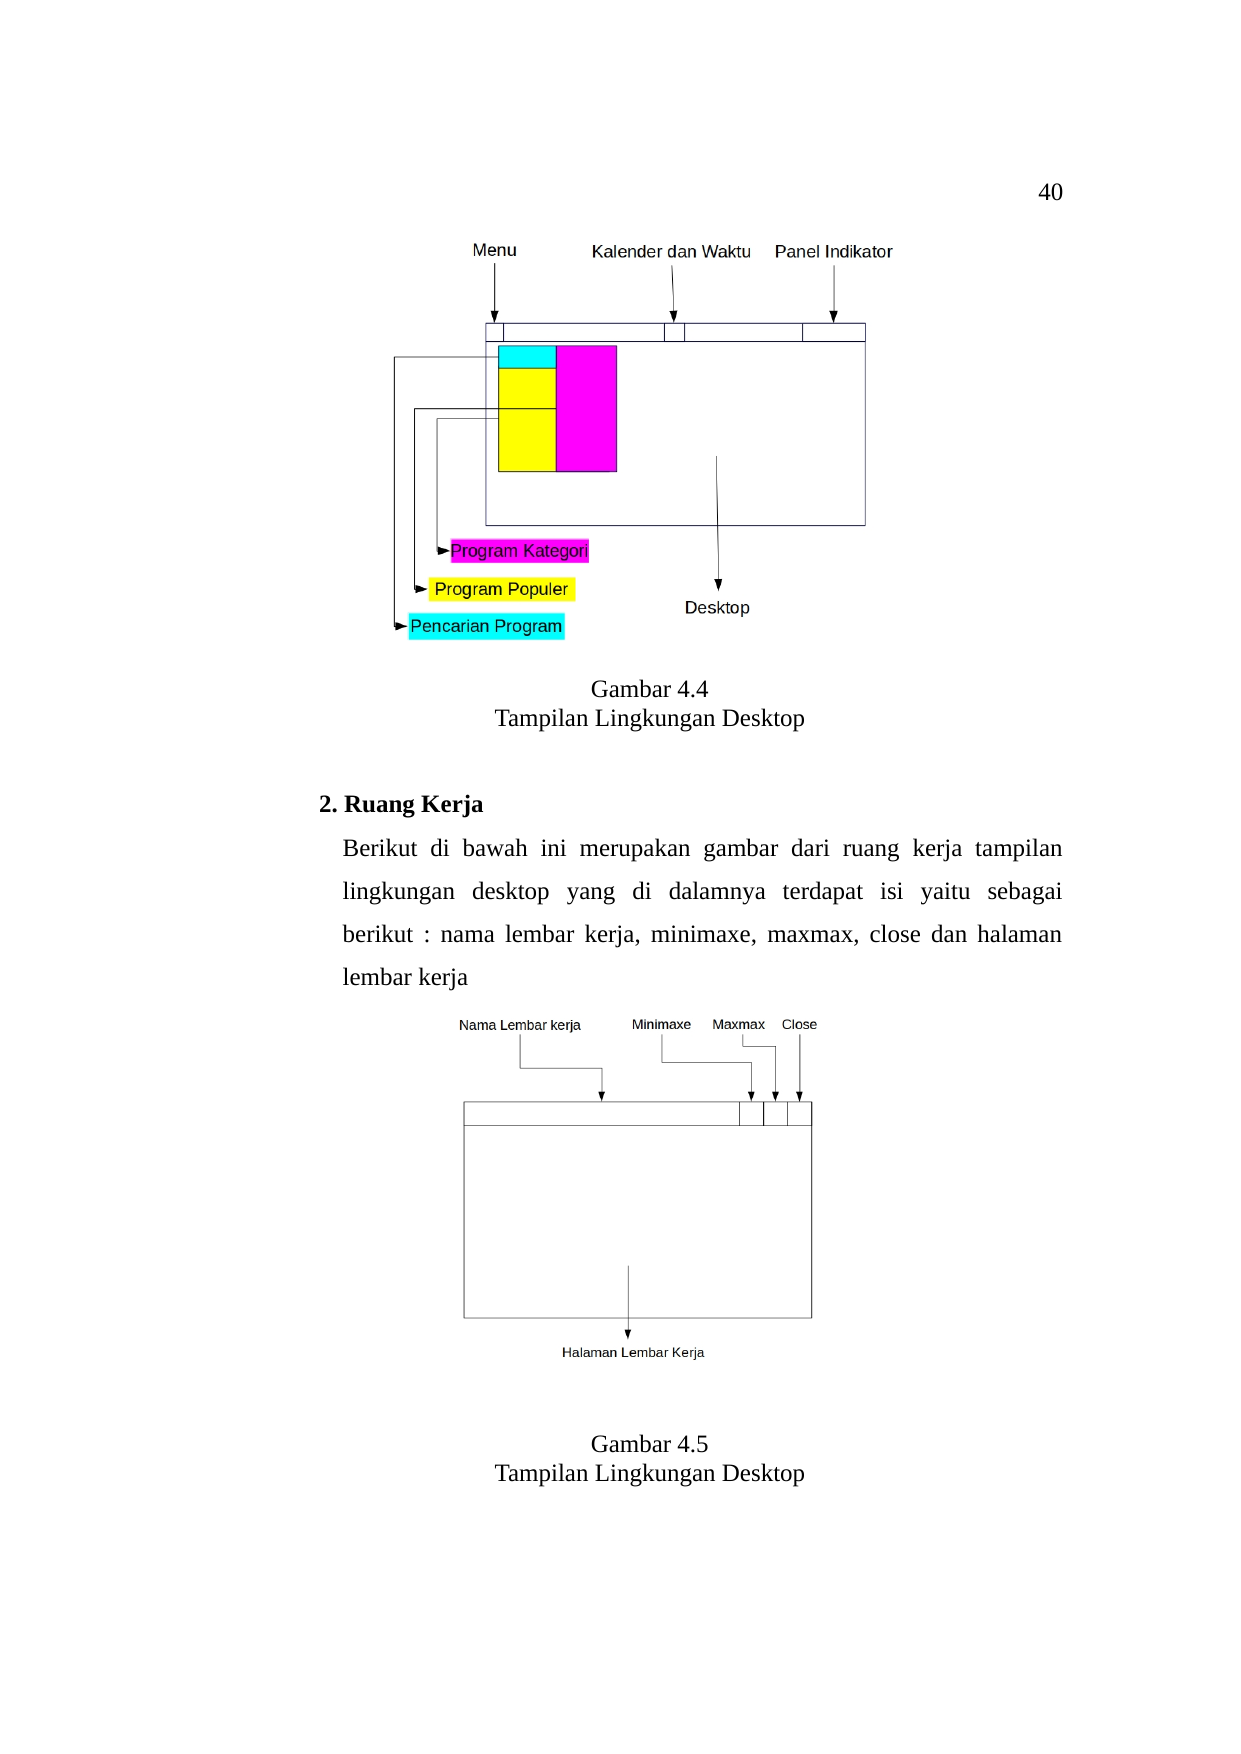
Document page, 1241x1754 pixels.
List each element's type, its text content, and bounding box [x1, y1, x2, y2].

picture [416, 1011, 854, 1373]
text Tampilan Lingkungan Desktop [236, 703, 1063, 732]
text Berikut di bawah ini merupakan gambar dari ruang kerja tampilan lingkungan desktop yang di dalamnya terdapat isi yaitu sebagai berikut : nama lembar kerja, minimaxe, maxmax, close dan halaman lembar kerja [342, 833, 1063, 991]
text Gambar 4.4 [236, 674, 1063, 703]
text 2. Ruang Kerja [319, 789, 1063, 818]
picture [353, 236, 943, 646]
text Gambar 4.5 [236, 1429, 1063, 1458]
text Tampilan Lingkungan Desktop [236, 1458, 1063, 1487]
